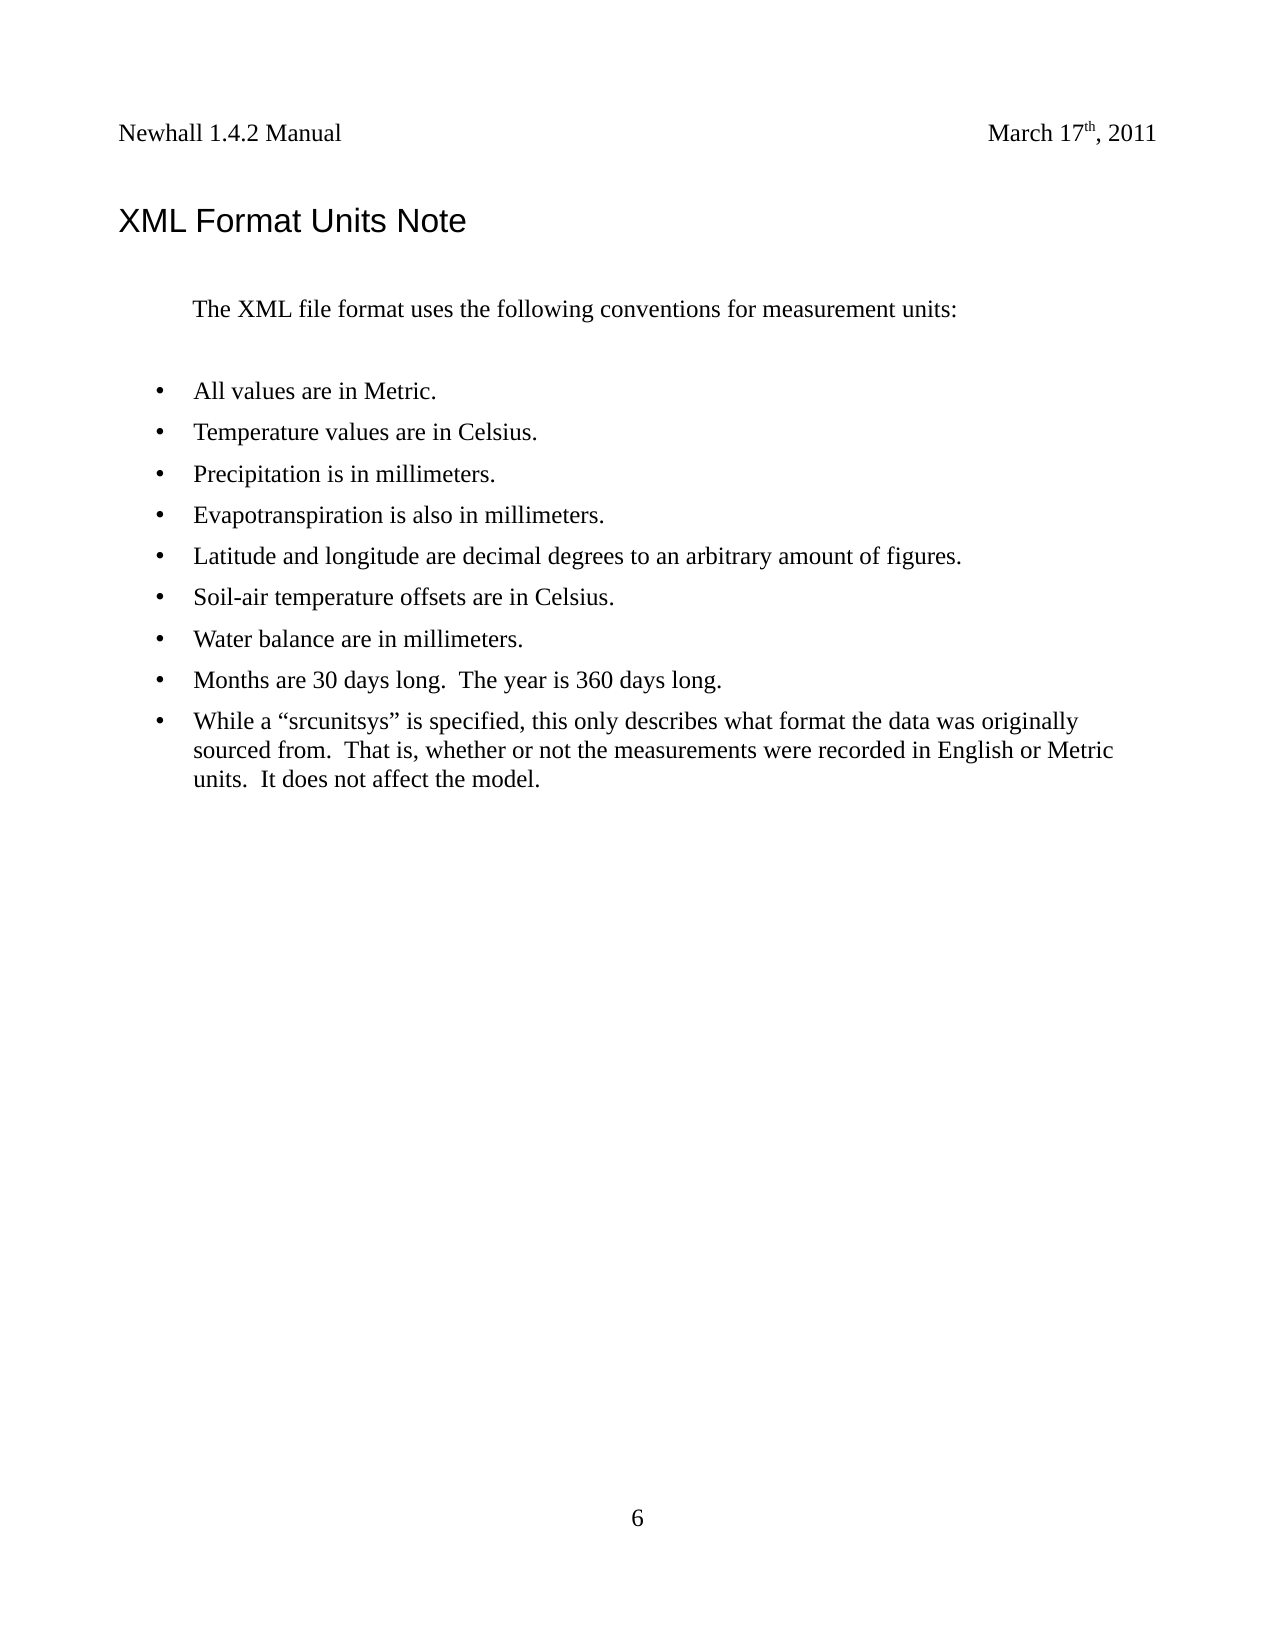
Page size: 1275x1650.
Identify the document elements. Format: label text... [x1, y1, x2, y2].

list Latitude and longitude are decimal degrees to an arbitrary amount of figures. [156, 541, 1157, 570]
list Water balance are in millimeters. [156, 624, 1157, 652]
list Precipitation is in millimeters. [156, 459, 1157, 487]
list All values are in Metric. [156, 376, 1157, 405]
list Months are 30 days long. The year is 360 days long. [156, 665, 1157, 694]
text The XML file format uses the following conventions for measurement units: [118, 294, 1157, 322]
list Evapotranspiration is also in millimeters. [156, 500, 1157, 529]
list While a “srcunitsys” is specified, this only describes what format the data was originally sourced from. That is, whether or not the measurements were recorded in English or Metric units. It does not affect the model. [156, 706, 1157, 792]
list Temperature values are in Celsius. [156, 417, 1157, 446]
list Soil-air temperature offsets are in Celsius. [156, 582, 1157, 611]
subtitle XML Format Units Note [118, 201, 1157, 240]
